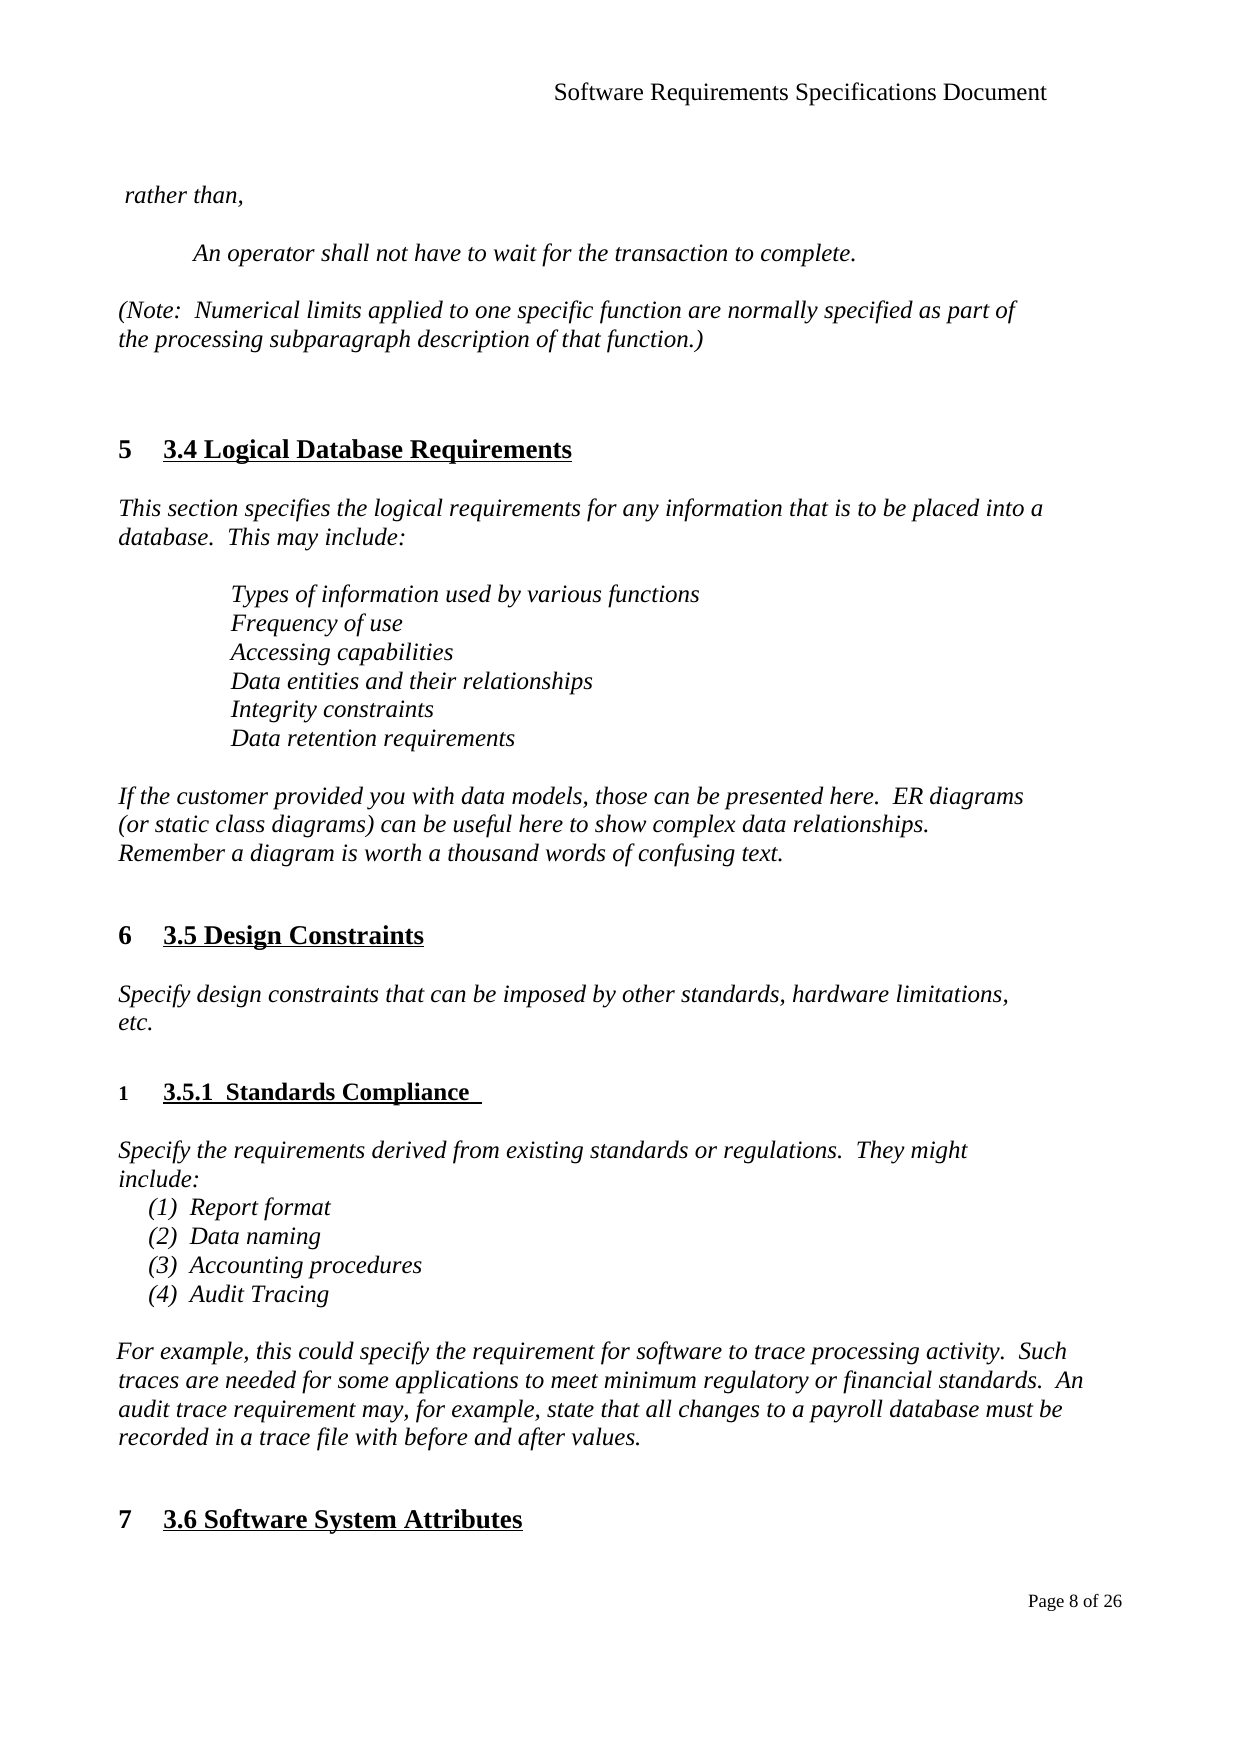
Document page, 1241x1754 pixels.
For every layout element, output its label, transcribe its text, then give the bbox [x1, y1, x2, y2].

list Data retention requirements [193, 723, 1122, 752]
list Types of information used by various functions [193, 579, 1122, 608]
text If the customer provided you with data models, those can be presented here. ER diagrams (or static class diagrams) can be useful here to show complex data relationships. Remember a diagram is worth a thousand words of confusing text. [118, 781, 1047, 867]
text (2) Data naming [148, 1221, 1122, 1250]
text An operator shall not have to wait for the transaction to complete. [193, 238, 1122, 267]
text rather than, [118, 181, 1047, 209]
text This section specifies the logical requirements for any information that is to be placed into a database. This may include: [118, 493, 1047, 551]
text (Note: Numerical limits applied to one specific function are normally specified as part of the processing subparagraph description of that function.) [118, 296, 1047, 353]
text (1) Report format [148, 1192, 1122, 1221]
list 3.4 Logical Database Requirements [118, 433, 1122, 464]
list 3.5 Design Constraints [118, 919, 1122, 950]
list Integrity constraints [193, 694, 1122, 723]
text Specify design constraints that can be imposed by other standards, hardware limitations, etc. [118, 979, 1047, 1036]
text Specify the requirements derived from existing standards or regulations. They might include: [118, 1135, 1047, 1192]
list 3.5.1 Standards Compliance [118, 1077, 1122, 1106]
list Frequency of use [193, 608, 1122, 637]
list Accessing capabilities [193, 637, 1122, 666]
text (4) Audit Tracing [148, 1279, 1122, 1307]
text For example, this could specify the requirement for software to trace processing activity. Such traces are needed for some applications to meet minimum regulatory or financial standards. An audit trace requirement may, for example, state that all changes to a payroll database must be recorded in a trace file with before and after values. [116, 1336, 1122, 1451]
list 3.6 Software System Attributes [118, 1503, 1122, 1534]
text (3) Accounting procedures [148, 1250, 1122, 1279]
list Data entities and their relationships [193, 666, 1122, 694]
